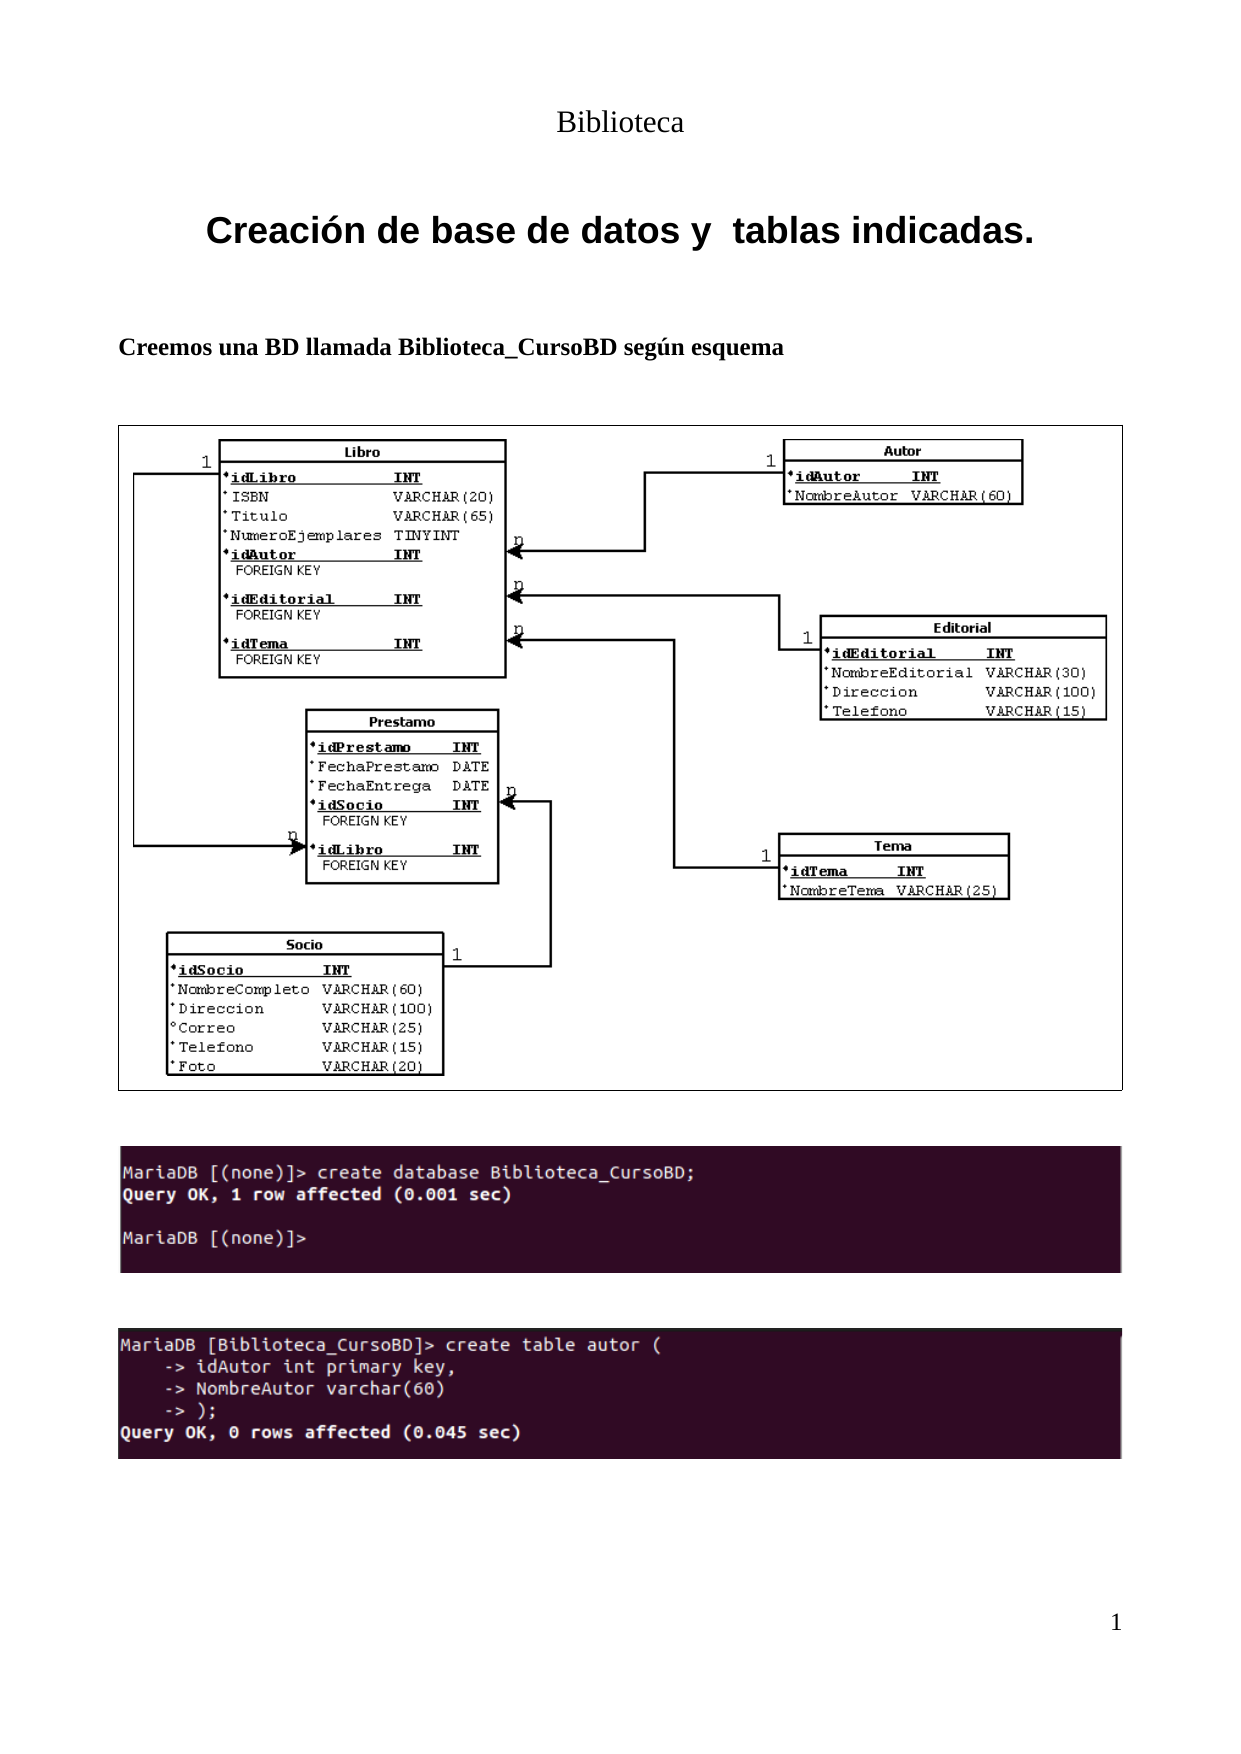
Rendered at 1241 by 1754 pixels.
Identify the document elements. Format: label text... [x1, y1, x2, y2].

picture [133, 439, 1108, 1076]
subtitle Creación de base de datos y tablas indicadas. [118, 208, 1122, 251]
picture [118, 1146, 1123, 1273]
subtitle Creemos una BD llamada Biblioteca_CursoBD según esquema [118, 332, 1122, 361]
picture [118, 1328, 1123, 1459]
